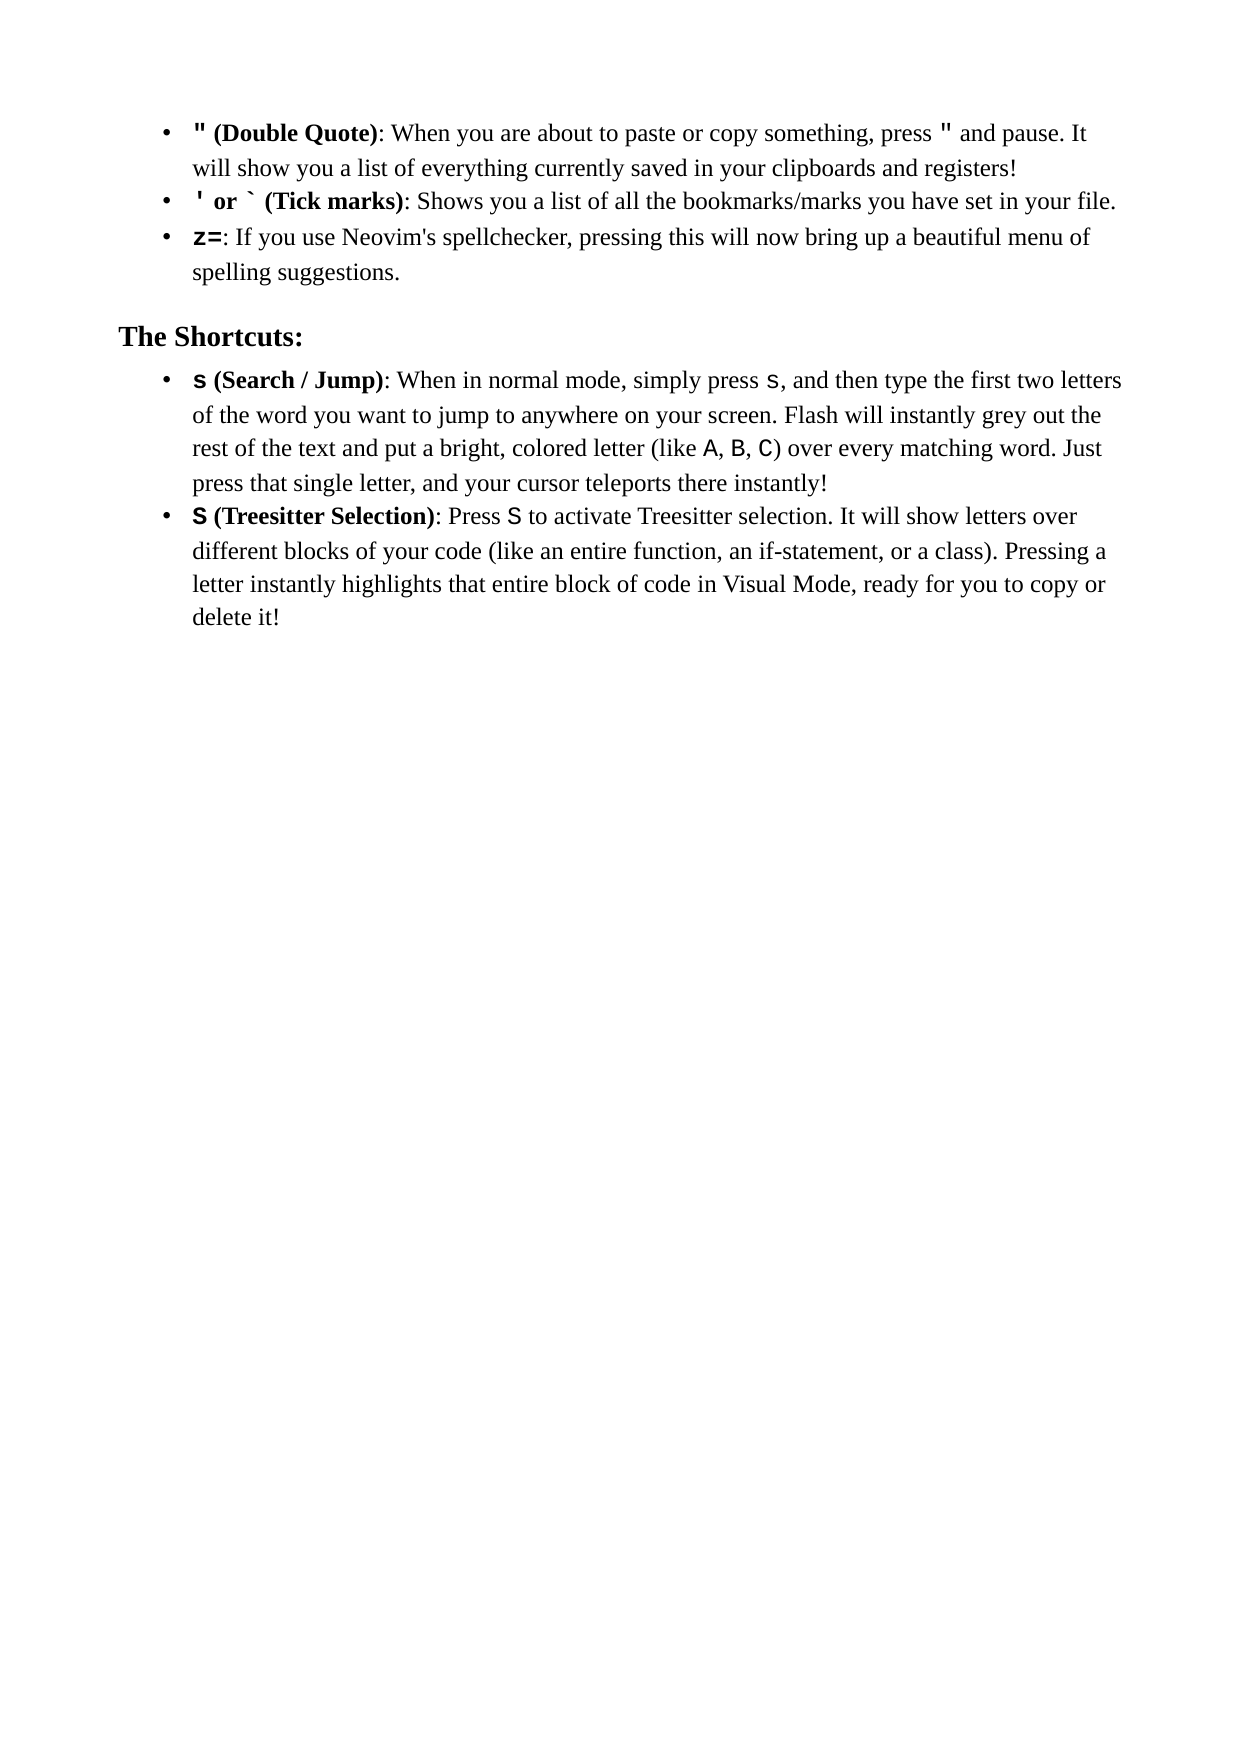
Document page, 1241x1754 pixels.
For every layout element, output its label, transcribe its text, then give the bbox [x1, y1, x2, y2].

list " (Double Quote): When you are about to paste or copy something, press " and pause. It will show you a list of everything currently saved in your clipboards and registers! [162, 118, 1122, 182]
list ' or ` (Tick marks): Shows you a list of all the bookmarks/marks you have set in your file. [162, 186, 1122, 217]
list S (Treesitter Selection): Press S to activate Treesitter selection. It will show letters over different blocks of your code (like an entire function, an if-statement, or a class). Pressing a letter instantly highlights that entire block of code in Visual Mode, ready for you to copy or delete it! [162, 501, 1122, 631]
list s (Search / Jump): When in normal mode, simply press s, and then type the first two letters of the word you want to jump to anywhere on your screen. Flash will instantly grey out the rest of the text and put a bright, colored letter (like A, B, C) over every matching word. Just press that single letter, and your cursor teleports there instantly! [162, 365, 1122, 497]
list z=: If you use Neovim's spellchecker, pressing this will now bring up a beautiful menu of spelling suggestions. [162, 222, 1122, 286]
subtitle The Shortcuts: [118, 319, 1122, 352]
